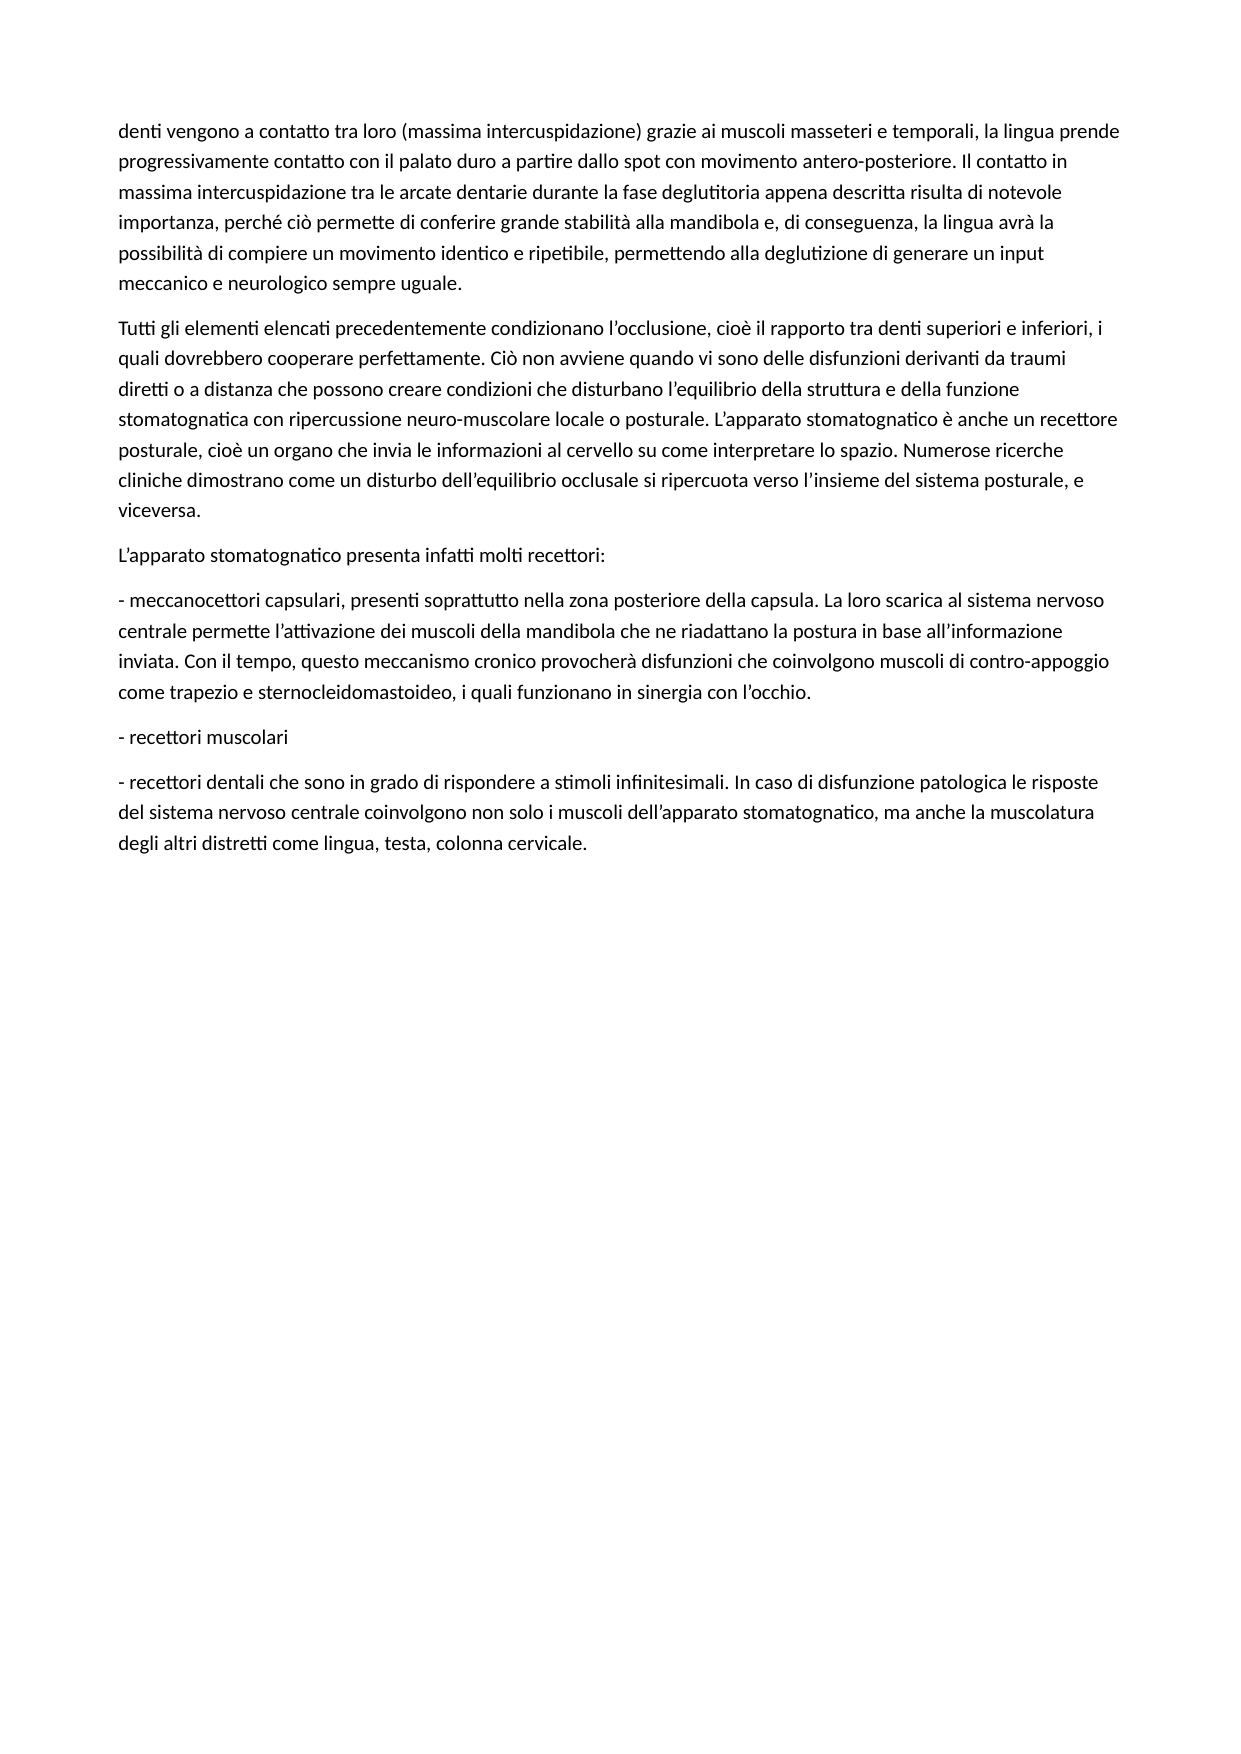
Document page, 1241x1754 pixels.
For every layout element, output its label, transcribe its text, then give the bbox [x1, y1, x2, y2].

text L’apparato stomatognatico presenta infatti molti recettori: [118, 543, 1122, 568]
text - meccanocettori capsulari, presenti soprattutto nella zona posteriore della capsula. La loro scarica al sistema nervoso centrale permette l’attivazione dei muscoli della mandibola che ne riadattano la postura in base all’informazione inviata. Con il tempo, questo meccanismo cronico provocherà disfunzioni che coinvolgono muscoli di contro-appoggio come trapezio e sternocleidomastoideo, i quali funzionano in sinergia con l’occhio. [118, 588, 1122, 704]
text denti vengono a contatto tra loro (massima intercuspidazione) grazie ai muscoli masseteri e temporali, la lingua prende progressivamente contatto con il palato duro a partire dallo spot con movimento antero-posteriore. Il contatto in massima intercuspidazione tra le arcate dentarie durante la fase deglutitoria appena descritta risulta di notevole importanza, perché ciò permette di conferire grande stabilità alla mandibola e, di conseguenza, la lingua avrà la possibilità di compiere un movimento identico e ripetibile, permettendo alla deglutizione di generare un input meccanico e neurologico sempre uguale. [118, 118, 1122, 296]
text - recettori dentali che sono in grado di rispondere a stimoli infinitesimali. In caso di disfunzione patologica le risposte del sistema nervoso centrale coinvolgono non solo i muscoli dell’apparato stomatognatico, ma anche la muscolatura degli altri distretti come lingua, testa, colonna cervicale. [118, 769, 1122, 855]
text Tutti gli elementi elencati precedentemente condizionano l’occlusione, cioè il rapporto tra denti superiori e inferiori, i quali dovrebbero cooperare perfettamente. Ciò non avviene quando vi sono delle disfunzioni derivanti da traumi diretti o a distanza che possono creare condizioni che disturbano l’equilibrio della struttura e della funzione stomatognatica con ripercussione neuro-muscolare locale o posturale. L’apparato stomatognatico è anche un recettore posturale, cioè un organo che invia le informazioni al cervello su come interpretare lo spazio. Numerose ricerche cliniche dimostrano come un disturbo dell’equilibrio occlusale si ripercuota verso l’insieme del sistema posturale, e viceversa. [118, 315, 1122, 523]
text - recettori muscolari [118, 724, 1122, 749]
